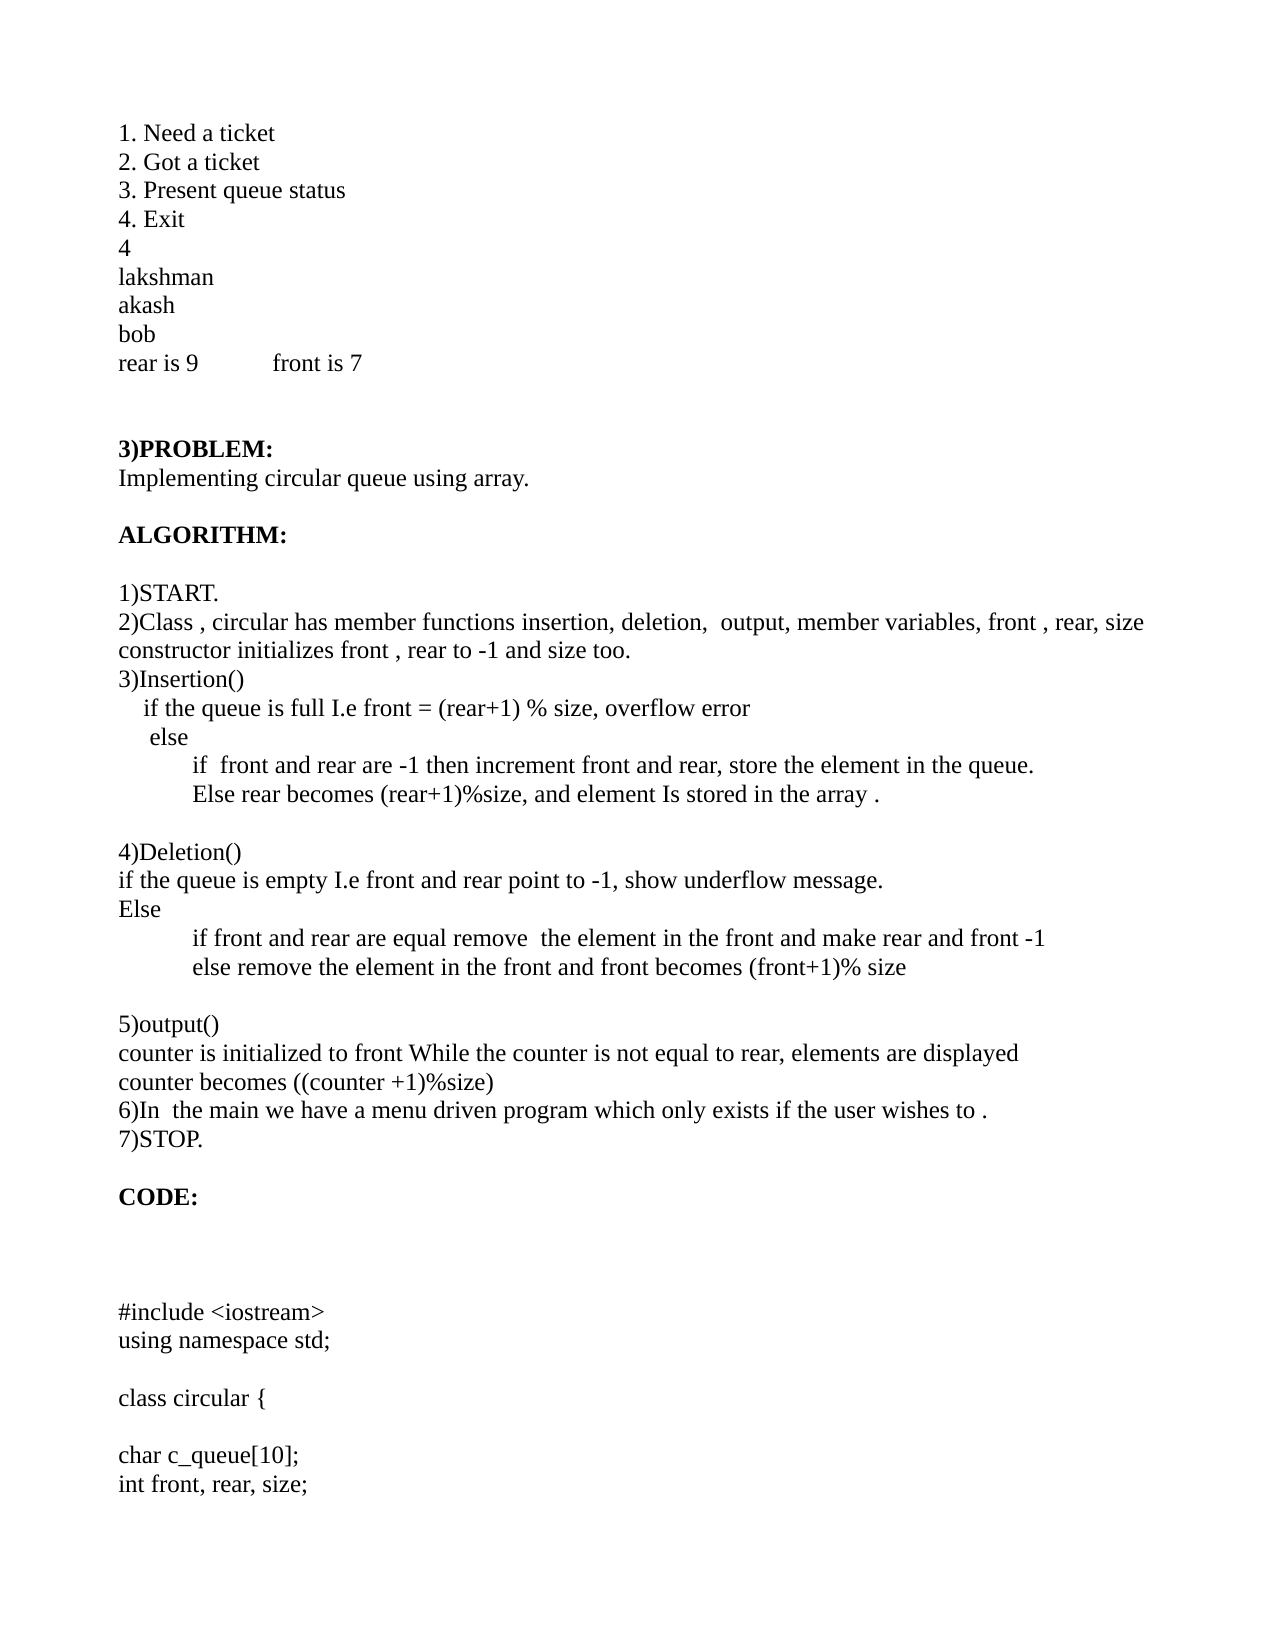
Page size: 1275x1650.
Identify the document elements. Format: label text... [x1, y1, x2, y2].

text if the queue is full I.e front = (rear+1) % size, overflow error [118, 693, 1157, 722]
text 4)Deletion() [118, 837, 1157, 866]
text 2)Class , circular has member functions insertion, deletion, output, member variables, front , rear, size [118, 607, 1157, 636]
text 3. Present queue status [118, 176, 1157, 204]
text 5)output() [118, 1009, 1157, 1038]
text if front and rear are equal remove the element in the front and make rear and front -1 [118, 923, 1157, 952]
text CODE: [118, 1182, 1157, 1211]
text akash [118, 291, 1157, 319]
text class circular { [118, 1383, 1157, 1412]
text Else rear becomes (rear+1)%size, and element Is stored in the array . [118, 779, 1157, 808]
text bob [118, 319, 1157, 348]
text constructor initializes front , rear to -1 and size too. [118, 636, 1157, 664]
text 1)START. [118, 578, 1157, 607]
text counter is initialized to front While the counter is not equal to rear, elements are displayed [118, 1038, 1157, 1067]
text Else [118, 894, 1157, 923]
text using namespace std; [118, 1326, 1157, 1354]
text 2. Got a ticket [118, 147, 1157, 176]
text 4. Exit [118, 204, 1157, 233]
text if the queue is empty I.e front and rear point to -1, show underflow message. [118, 866, 1157, 894]
text char c_queue[10]; [118, 1441, 1157, 1469]
text 3)Insertion() [118, 664, 1157, 693]
text else remove the element in the front and front becomes (front+1)% size [118, 952, 1157, 981]
text int front, rear, size; [118, 1469, 1157, 1498]
text else [118, 722, 1157, 751]
text 6)In the main we have a menu driven program which only exists if the user wishes to . [118, 1096, 1157, 1124]
text lakshman [118, 262, 1157, 291]
text 4 [118, 233, 1157, 262]
text 3)PROBLEM: [118, 434, 1157, 463]
text 1. Need a ticket [118, 118, 1157, 147]
text counter becomes ((counter +1)%size) [118, 1067, 1157, 1096]
text #include <iostream> [118, 1297, 1157, 1326]
text if front and rear are -1 then increment front and rear, store the element in the queue. [118, 751, 1157, 779]
text Implementing circular queue using array. [118, 463, 1157, 492]
text 7)STOP. [118, 1124, 1157, 1153]
text ALGORITHM: [118, 521, 1157, 549]
text rear is 9 front is 7 [118, 348, 1157, 377]
